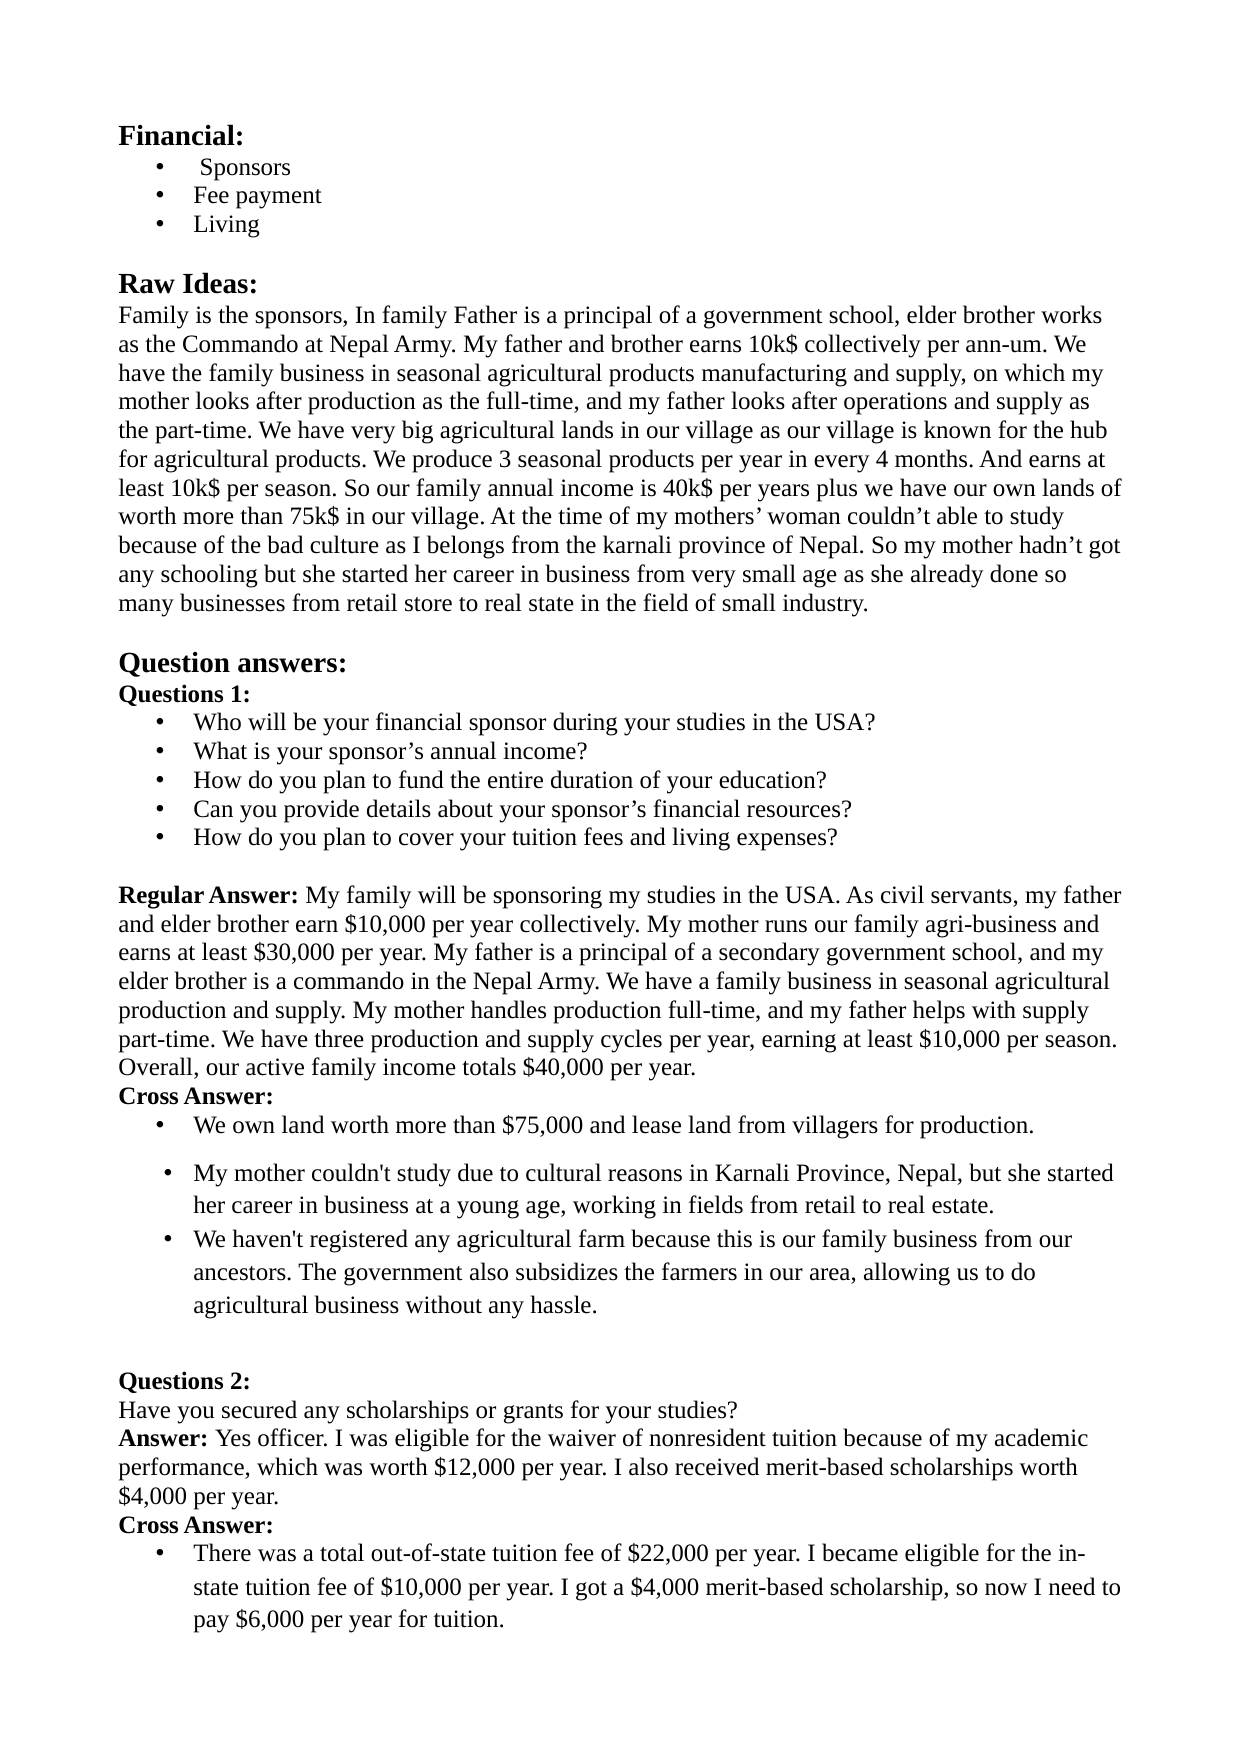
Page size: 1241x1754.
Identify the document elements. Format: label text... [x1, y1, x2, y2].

list We haven't registered any agricultural farm because this is our family business from our ancestors. The government also subsidizes the farmers in our area, allowing us to do agricultural business without any hassle. [164, 1224, 1122, 1318]
list There was a total out-of-state tuition fee of $22,000 per year. I became eligible for the in-state tuition fee of $10,000 per year. I got a $4,000 merit-based scholarship, so now I need to pay $6,000 per year for tuition. [156, 1538, 1122, 1633]
text Cross Answer: [118, 1510, 1122, 1538]
text Have you secured any scholarships or grants for your studies? [118, 1395, 1122, 1423]
text Financial: [118, 118, 1122, 152]
list Fee payment [156, 180, 1122, 209]
list What is your sponsor’s annual income? [156, 736, 1122, 765]
text Questions 1: [118, 679, 1122, 707]
list How do you plan to fund the entire duration of your education? [156, 765, 1122, 794]
text Questions 2: [118, 1366, 1122, 1395]
text Cross Answer: [118, 1081, 1122, 1110]
list Who will be your financial sponsor during your studies in the USA? [156, 707, 1122, 736]
list Sponsors [156, 152, 1122, 180]
list Can you provide details about your sponsor’s financial resources? [156, 794, 1122, 822]
text Question answers: [118, 645, 1122, 679]
list How do you plan to cover your tuition fees and living expenses? [156, 822, 1122, 851]
text Answer: Yes officer. I was eligible for the waiver of nonresident tuition because of my academic performance, which was worth $12,000 per year. I also received merit-based scholarships worth $4,000 per year. [118, 1423, 1122, 1510]
list My mother couldn't study due to cultural reasons in Karnali Province, Nepal, but she started her career in business at a young age, working in fields from retail to real estate. [164, 1158, 1122, 1219]
text Raw Ideas: [118, 267, 1122, 300]
list Living [156, 209, 1122, 238]
text Family is the sponsors, In family Father is a principal of a government school, elder brother works as the Commando at Nepal Army. My father and brother earns 10k$ collectively per ann-um. We have the family business in seasonal agricultural products manufacturing and supply, on which my mother looks after production as the full-time, and my father looks after operations and supply as the part-time. We have very big agricultural lands in our village as our village is known for the hub for agricultural products. We produce 3 seasonal products per year in every 4 months. And earns at least 10k$ per season. So our family annual income is 40k$ per years plus we have our own lands of worth more than 75k$ in our village. At the time of my mothers’ woman couldn’t able to study because of the bad culture as I belongs from the karnali province of Nepal. So my mother hadn’t got any schooling but she started her career in business from very small age as she already done so many businesses from retail store to real state in the field of small industry. [118, 300, 1122, 616]
text Regular Answer: My family will be sponsoring my studies in the USA. As civil servants, my father and elder brother earn $10,000 per year collectively. My mother runs our family agri-business and earns at least $30,000 per year. My father is a principal of a secondary government school, and my elder brother is a commando in the Nepal Army. We have a family business in seasonal agricultural production and supply. My mother handles production full-time, and my father helps with supply part-time. We have three production and supply cycles per year, earning at least $10,000 per season. Overall, our active family income totals $40,000 per year. [118, 880, 1122, 1081]
list We own land worth more than $75,000 and lease land from villagers for production. [156, 1110, 1122, 1139]
